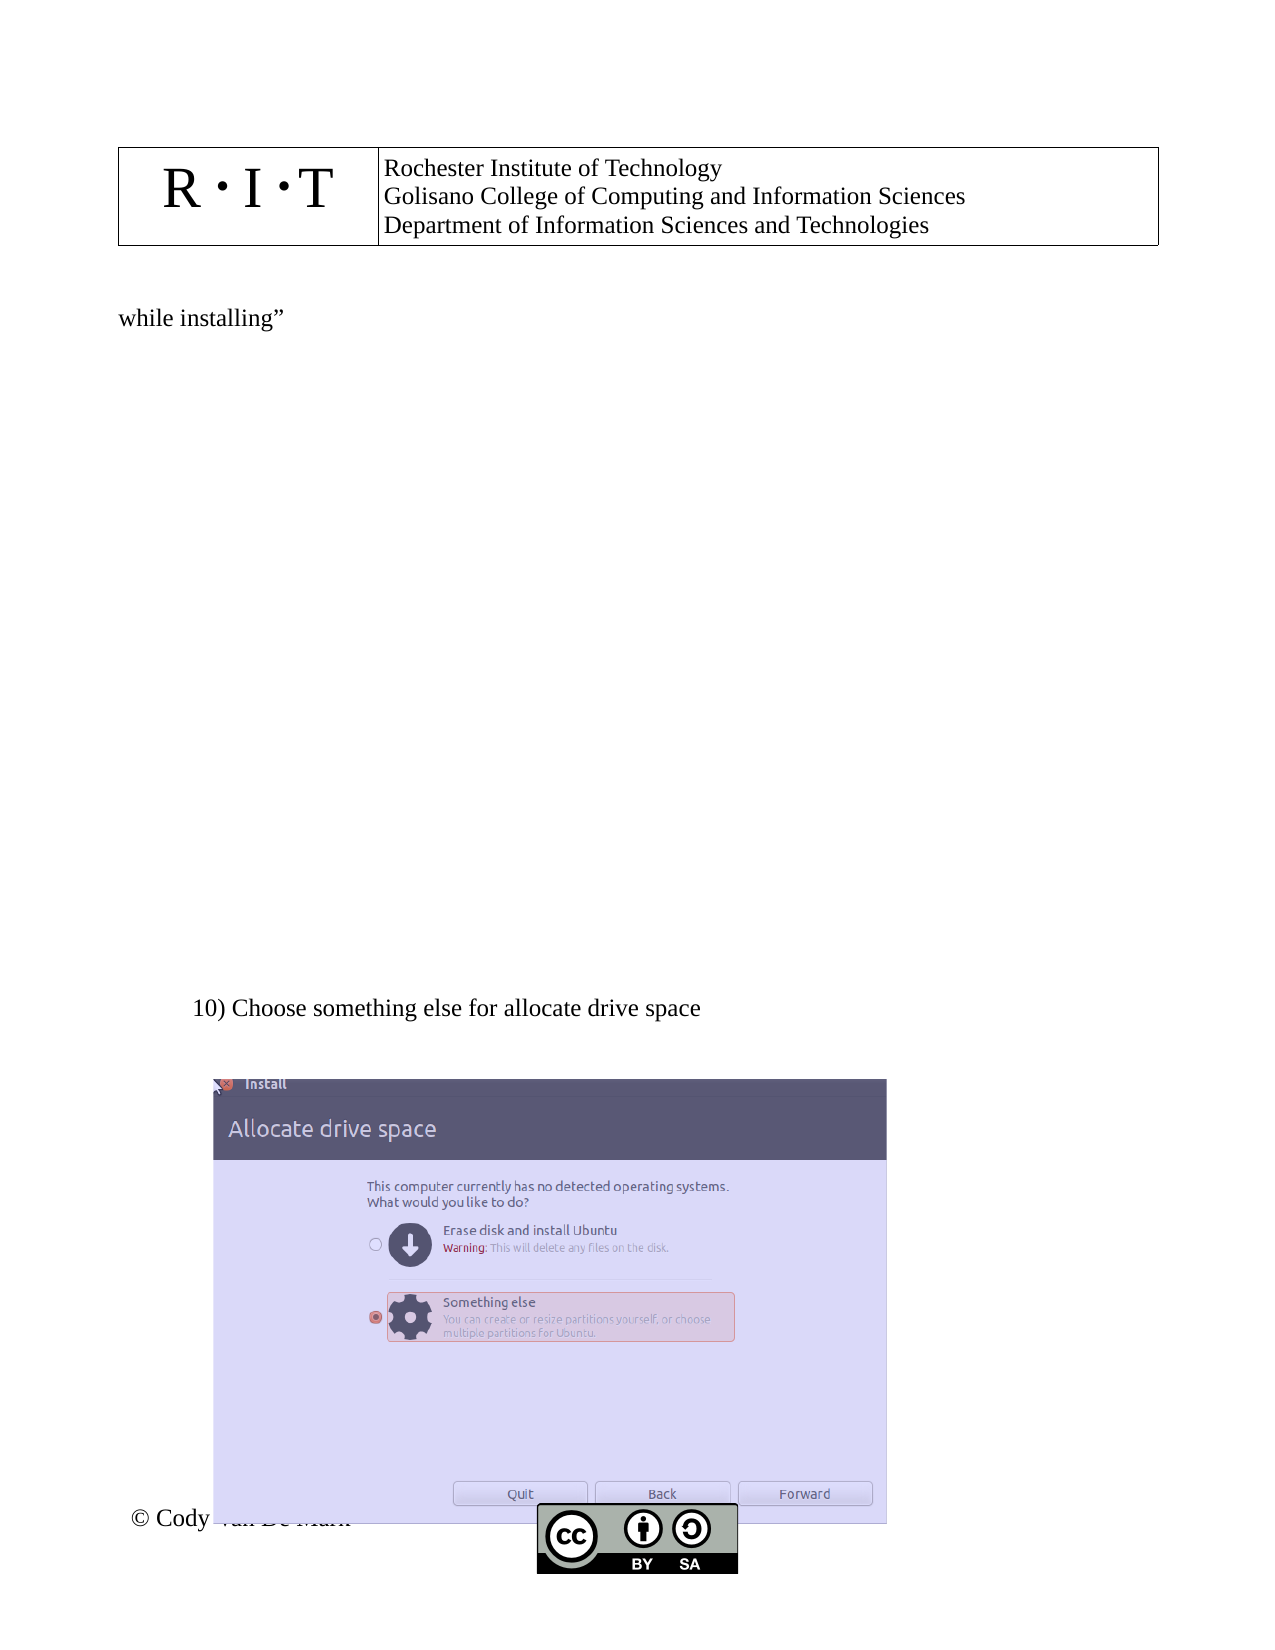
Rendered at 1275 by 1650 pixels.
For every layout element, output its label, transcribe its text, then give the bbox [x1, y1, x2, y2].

text 10) Choose something else for allocate drive space [118, 936, 1157, 1079]
picture [213, 1079, 887, 1574]
text while installing” [118, 303, 1157, 936]
